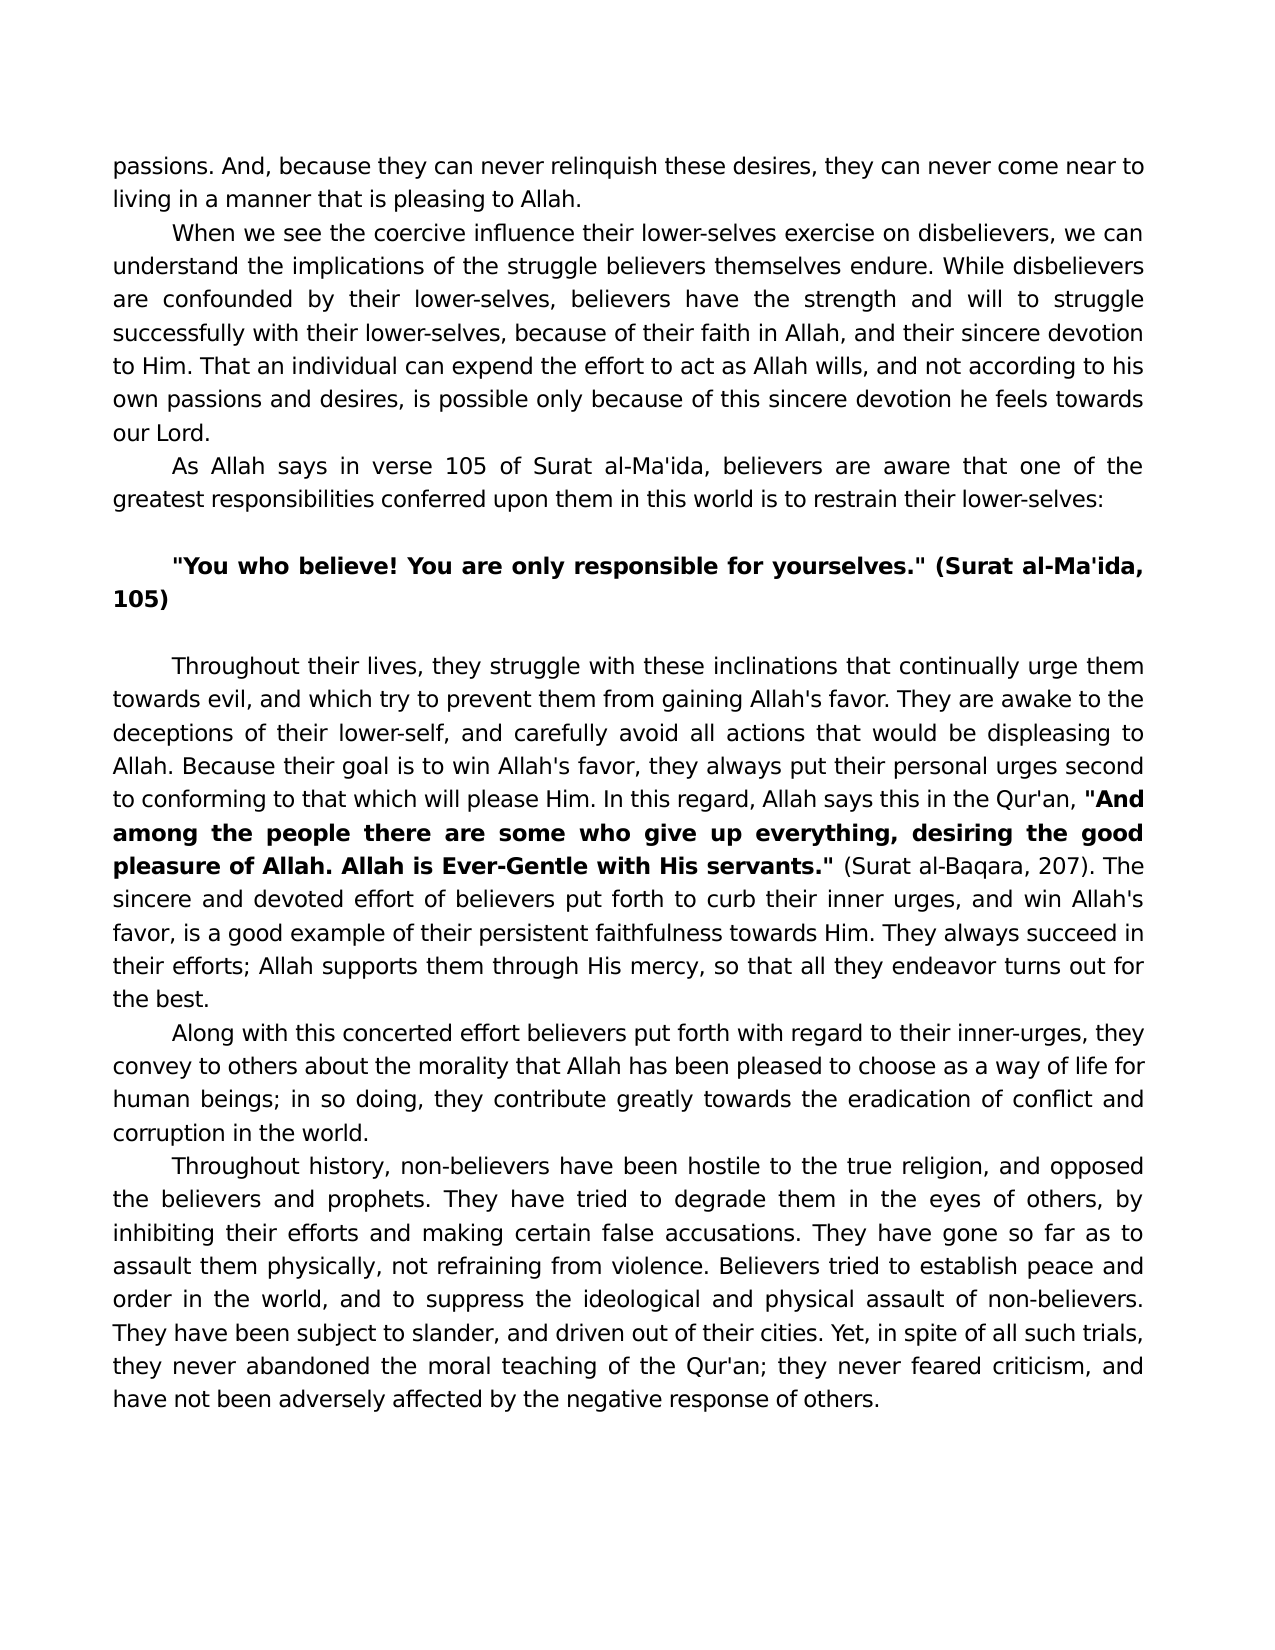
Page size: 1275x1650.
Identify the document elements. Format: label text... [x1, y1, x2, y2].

text When we see the coercive influence their lower-selves exercise on disbelievers, we can understand the implications of the struggle believers themselves endure. While disbelievers are confounded by their lower-selves, believers have the strength and will to struggle successfully with their lower-selves, because of their faith in Allah, and their sincere devotion to Him. That an individual can expend the effort to act as Allah wills, and not according to his own passions and desires, is possible only because of this sincere devotion he feels towards our Lord. [112, 214, 1145, 448]
text "You who believe! You are only responsible for yourselves." (Surat al-Ma'ida, 105) [112, 548, 1145, 614]
text Along with this concerted effort believers put forth with regard to their inner-urges, they convey to others about the morality that Allah has been pleased to choose as a way of life for human beings; in so doing, they contribute greatly towards the eradication of conflict and corruption in the world. [112, 1014, 1145, 1148]
text passions. And, because they can never relinquish these desires, they can never come near to living in a manner that is pleasing to Allah. [112, 148, 1145, 214]
text As Allah says in verse 105 of Surat al-Ma'ida, believers are aware that one of the greatest responsibilities conferred upon them in this world is to restrain their lower-selves: [112, 448, 1145, 514]
text Throughout their lives, they struggle with these inclinations that continually urge them towards evil, and which try to prevent them from gaining Allah's favor. They are awake to the deceptions of their lower-self, and carefully avoid all actions that would be displeasing to Allah. Because their goal is to win Allah's favor, they always put their personal urges second to conforming to that which will please Him. In this regard, Allah says this in the Qur'an, "And among the people there are some who give up everything, desiring the good pleasure of Allah. Allah is Ever-Gentle with His servants." (Surat al-Baqara, 207). The sincere and devoted effort of believers put forth to curb their inner urges, and win Allah's favor, is a good example of their persistent faithfulness towards Him. They always succeed in their efforts; Allah supports them through His mercy, so that all they endeavor turns out for the best. [112, 648, 1145, 1014]
text Throughout history, non-believers have been hostile to the true religion, and opposed the believers and prophets. They have tried to degrade them in the eyes of others, by inhibiting their efforts and making certain false accusations. They have gone so far as to assault them physically, not refraining from violence. Believers tried to establish peace and order in the world, and to suppress the ideological and physical assault of non-believers. They have been subject to slander, and driven out of their cities. Yet, in spite of all such trials, they never abandoned the moral teaching of the Qur'an; they never feared criticism, and have not been adversely affected by the negative response of others. [112, 1148, 1145, 1414]
